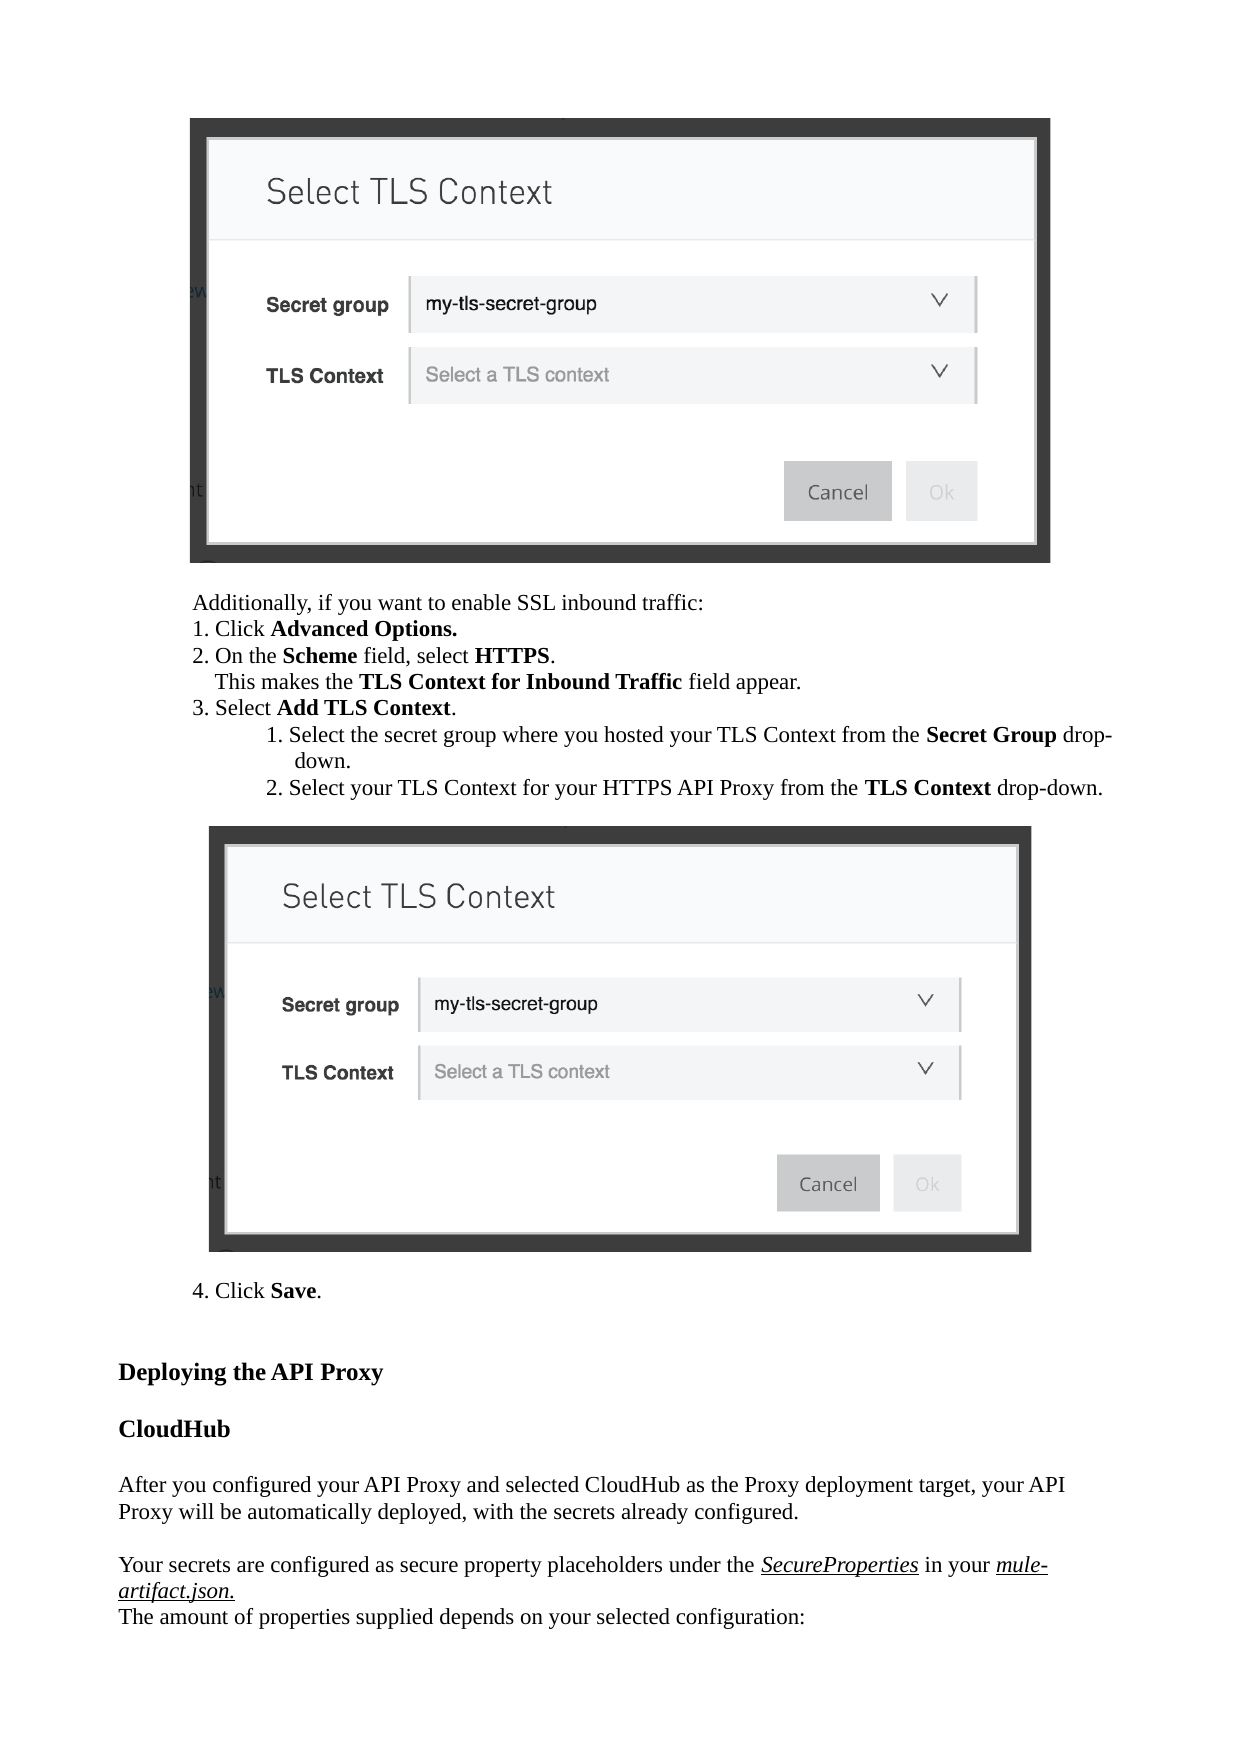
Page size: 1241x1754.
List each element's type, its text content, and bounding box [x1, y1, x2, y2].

text 4. Click Save. [118, 1277, 1122, 1304]
text CloudHub [118, 1414, 1122, 1443]
text Your secrets are configured as secure property placeholders under the SecureProperties in your mule-artifact.json. [118, 1551, 1122, 1603]
text This makes the TLS Context for Inbound Traffic field appear. [118, 668, 1122, 694]
text After you configured your API Proxy and selected CloudHub as the Proxy deployment target, your API Proxy will be automatically deployed, with the secrets already configured. [118, 1472, 1122, 1524]
text Additionally, if you want to enable SSL inbound traffic: [118, 589, 1122, 615]
picture [189, 118, 1051, 563]
text 2. On the Scheme field, select HTTPS. [118, 642, 1122, 668]
picture [208, 826, 1032, 1252]
text 1. Click Advanced Options. [118, 615, 1122, 642]
text 2. Select your TLS Context for your HTTPS API Proxy from the TLS Context drop-down. [118, 773, 1122, 800]
text Deploying the API Proxy [118, 1357, 1122, 1385]
text The amount of properties supplied depends on your selected configuration: [118, 1603, 1122, 1630]
text 3. Select Add TLS Context. [118, 694, 1122, 721]
text 1. Select the secret group where you hosted your TLS Context from the Secret Group drop- down. [118, 721, 1122, 773]
